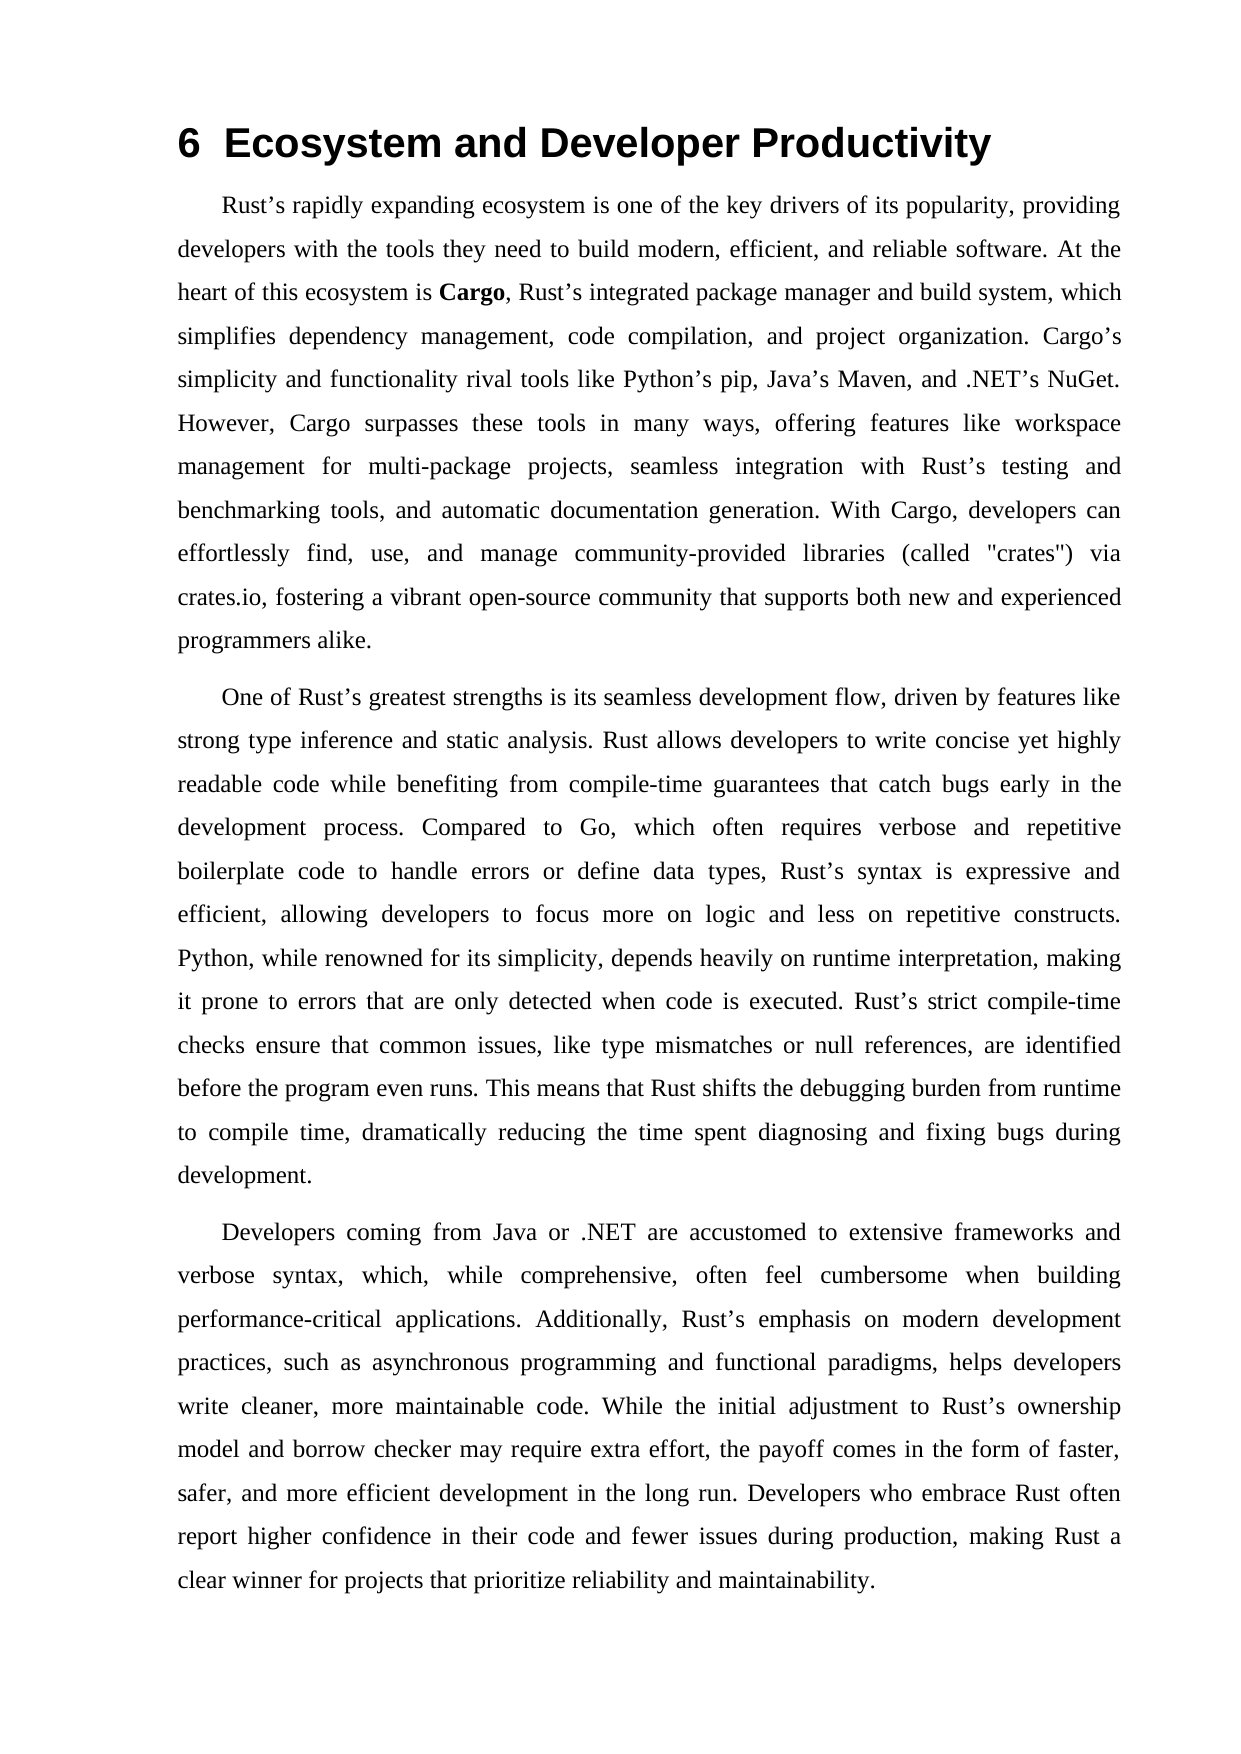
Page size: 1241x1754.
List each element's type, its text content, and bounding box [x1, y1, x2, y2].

subtitle Ecosystem and Developer Productivity [177, 118, 1122, 166]
text One of Rust’s greatest strengths is its seamless development flow, driven by features like strong type inference and static analysis. Rust allows developers to write concise yet highly readable code while benefiting from compile-time guarantees that catch bugs early in the development process. Compared to Go, which often requires verbose and repetitive boilerplate code to handle errors or define data types, Rust’s syntax is expressive and efficient, allowing developers to focus more on logic and less on repetitive constructs. Python, while renowned for its simplicity, depends heavily on runtime interpretation, making it prone to errors that are only detected when code is executed. Rust’s strict compile-time checks ensure that common issues, like type mismatches or null references, are identified before the program even runs. This means that Rust shifts the debugging burden from runtime to compile time, dramatically reducing the time spent diagnosing and fixing bugs during development. [177, 681, 1122, 1189]
text Developers coming from Java or .NET are accustomed to extensive frameworks and verbose syntax, which, while comprehensive, often feel cumbersome when building performance-critical applications. Additionally, Rust’s emphasis on modern development practices, such as asynchronous programming and functional paradigms, helps developers write cleaner, more maintainable code. While the initial adjustment to Rust’s ownership model and borrow checker may require extra effort, the payoff comes in the form of faster, safer, and more efficient development in the long run. Developers who embrace Rust often report higher confidence in their code and fewer issues during production, making Rust a clear winner for projects that prioritize reliability and maintainability. [177, 1216, 1122, 1594]
text Rust’s rapidly expanding ecosystem is one of the key drivers of its popularity, providing developers with the tools they need to build modern, efficient, and reliable software. At the heart of this ecosystem is Cargo, Rust’s integrated package manager and build system, which simplifies dependency management, code compilation, and project organization. Cargo’s simplicity and functionality rival tools like Python’s pip, Java’s Maven, and .NET’s NuGet. However, Cargo surpasses these tools in many ways, offering features like workspace management for multi-package projects, seamless integration with Rust’s testing and benchmarking tools, and automatic documentation generation. With Cargo, developers can effortlessly find, use, and manage community-provided libraries (called "crates") via crates.io, fostering a vibrant open-source community that supports both new and experienced programmers alike. [177, 190, 1122, 654]
